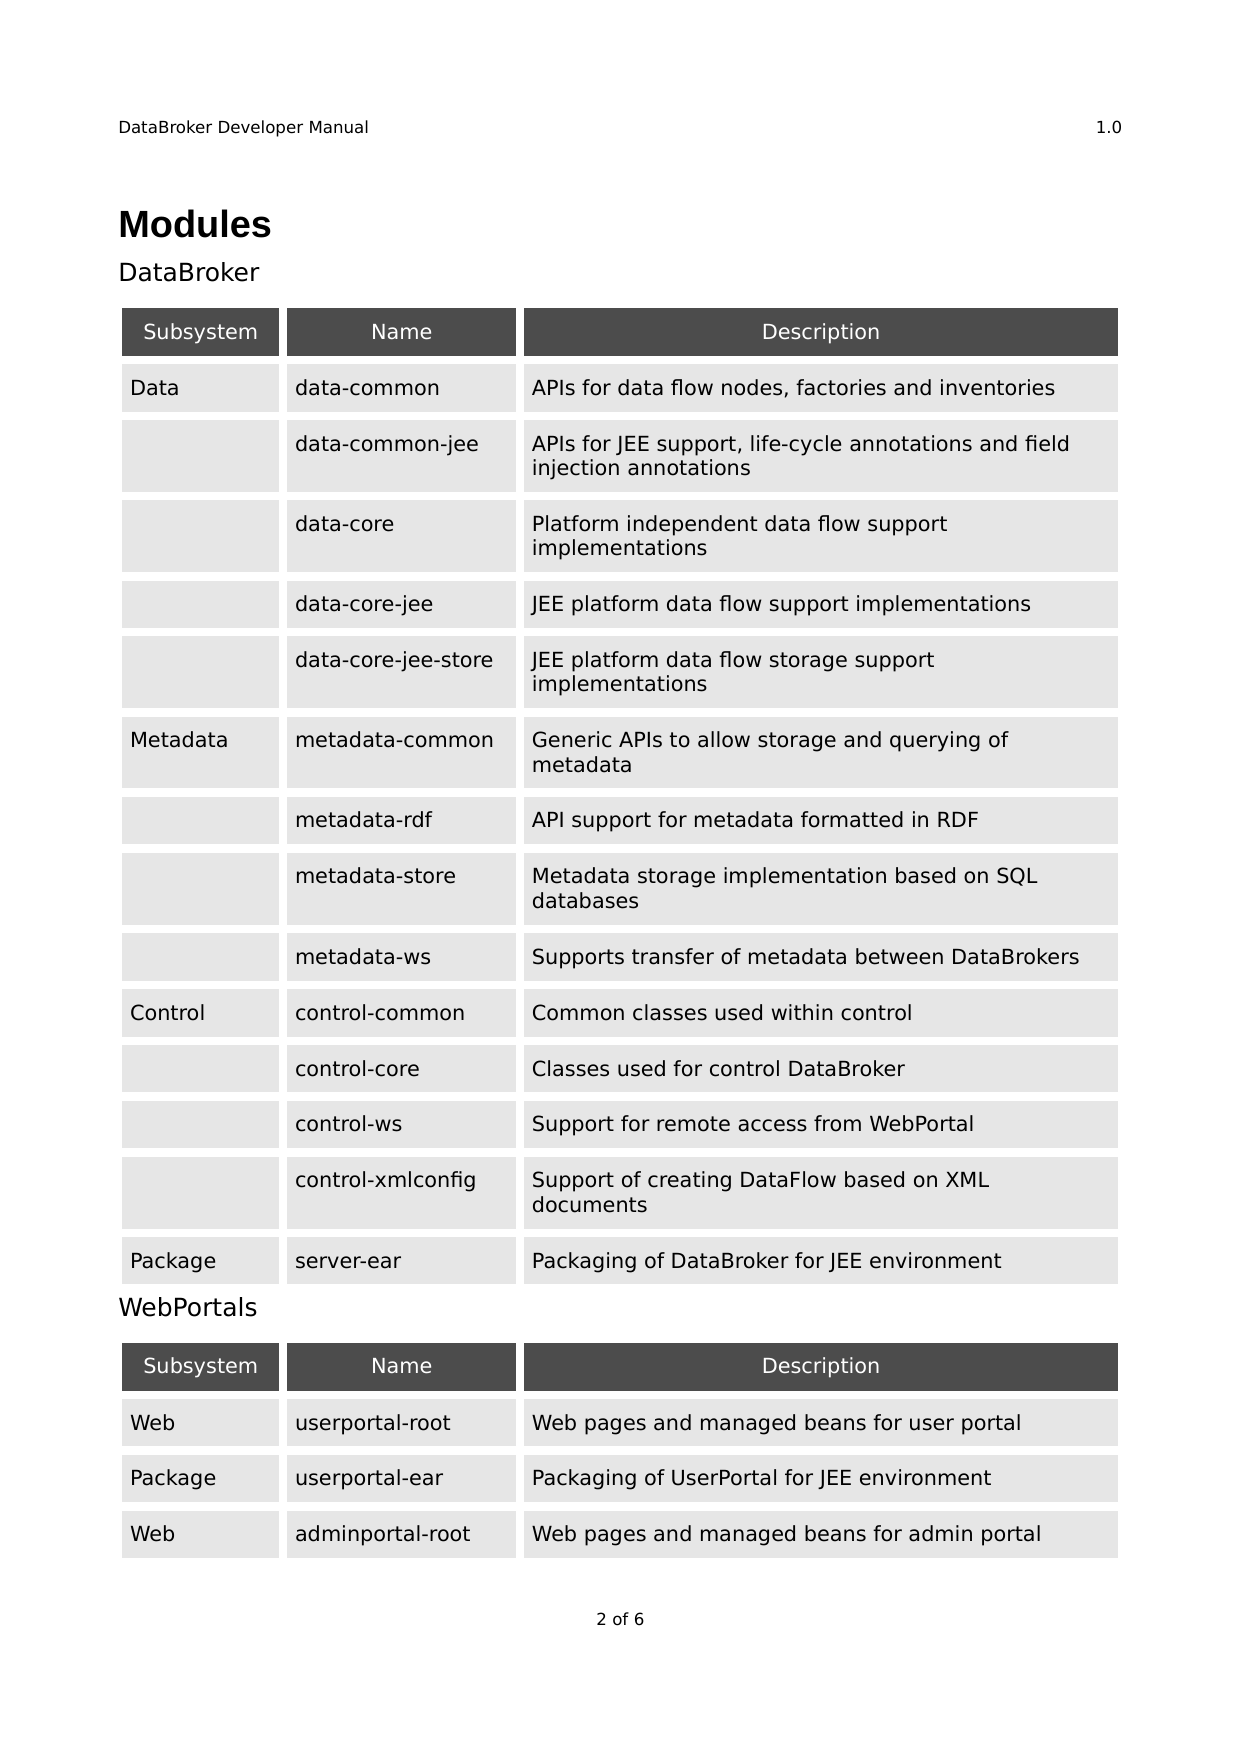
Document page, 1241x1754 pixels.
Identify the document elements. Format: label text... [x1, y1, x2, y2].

table_cell Web [122, 1511, 279, 1558]
table_cell Package [122, 1237, 279, 1284]
table_cell metadata-rdf [287, 797, 516, 844]
table_cell JEE platform data flow storage support implementations [524, 636, 1118, 708]
table_cell data-core-jee [287, 581, 516, 628]
table_cell [122, 1045, 279, 1092]
table_cell Package [122, 1455, 279, 1502]
table_cell [122, 1157, 279, 1229]
table_cell userportal-root [287, 1399, 516, 1446]
table_header Description [524, 1343, 1118, 1391]
table_cell APIs for JEE support, life-cycle annotations and field injection annotations [524, 420, 1118, 492]
table_cell Metadata storage implementation based on SQL databases [524, 853, 1118, 925]
table_header Name [287, 1343, 516, 1391]
table_cell control-ws [287, 1101, 516, 1148]
table_cell Support of creating DataFlow based on XML documents [524, 1157, 1118, 1229]
table_cell Supports transfer of metadata between DataBrokers [524, 933, 1118, 981]
table_cell metadata-store [287, 853, 516, 925]
table_cell control-common [287, 989, 516, 1037]
table_header Description [524, 308, 1118, 356]
table_cell Common classes used within control [524, 989, 1118, 1037]
table_header Subsystem [122, 1343, 279, 1391]
table_cell [122, 1101, 279, 1148]
table_cell metadata-common [287, 717, 516, 788]
table_cell JEE platform data flow support implementations [524, 581, 1118, 628]
table_cell Web pages and managed beans for admin portal [524, 1511, 1118, 1558]
table_cell APIs for data flow nodes, factories and inventories [524, 364, 1118, 412]
table_cell [122, 500, 279, 572]
table_cell Metadata [122, 717, 279, 788]
table_cell Web pages and managed beans for user portal [524, 1399, 1118, 1446]
table_cell Web [122, 1399, 279, 1446]
table_cell Classes used for control DataBroker [524, 1045, 1118, 1092]
table_cell data-core [287, 500, 516, 572]
table_cell Control [122, 989, 279, 1037]
table_cell [122, 853, 279, 925]
table_cell Support for remote access from WebPortal [524, 1101, 1118, 1148]
table_header Name [287, 308, 516, 356]
table_cell [122, 933, 279, 981]
subtitle Modules [118, 202, 1122, 246]
table_cell [122, 420, 279, 492]
table_cell control-core [287, 1045, 516, 1092]
text WebPortals [118, 1293, 1122, 1322]
text DataBroker [118, 258, 1122, 287]
table_cell data-common-jee [287, 420, 516, 492]
table_cell Platform independent data flow support implementations [524, 500, 1118, 572]
table_cell API support for metadata formatted in RDF [524, 797, 1118, 844]
table_cell control-xmlconfig [287, 1157, 516, 1229]
table_header Subsystem [122, 308, 279, 356]
table_cell [122, 581, 279, 628]
table_cell Data [122, 364, 279, 412]
table_cell userportal-ear [287, 1455, 516, 1502]
table_cell metadata-ws [287, 933, 516, 981]
table_cell Generic APIs to allow storage and querying of metadata [524, 717, 1118, 788]
table_cell Packaging of DataBroker for JEE environment [524, 1237, 1118, 1284]
table_cell adminportal-root [287, 1511, 516, 1558]
table_cell Packaging of UserPortal for JEE environment [524, 1455, 1118, 1502]
table_cell data-common [287, 364, 516, 412]
table_cell data-core-jee-store [287, 636, 516, 708]
table_cell server-ear [287, 1237, 516, 1284]
table_cell [122, 636, 279, 708]
table_cell [122, 797, 279, 844]
